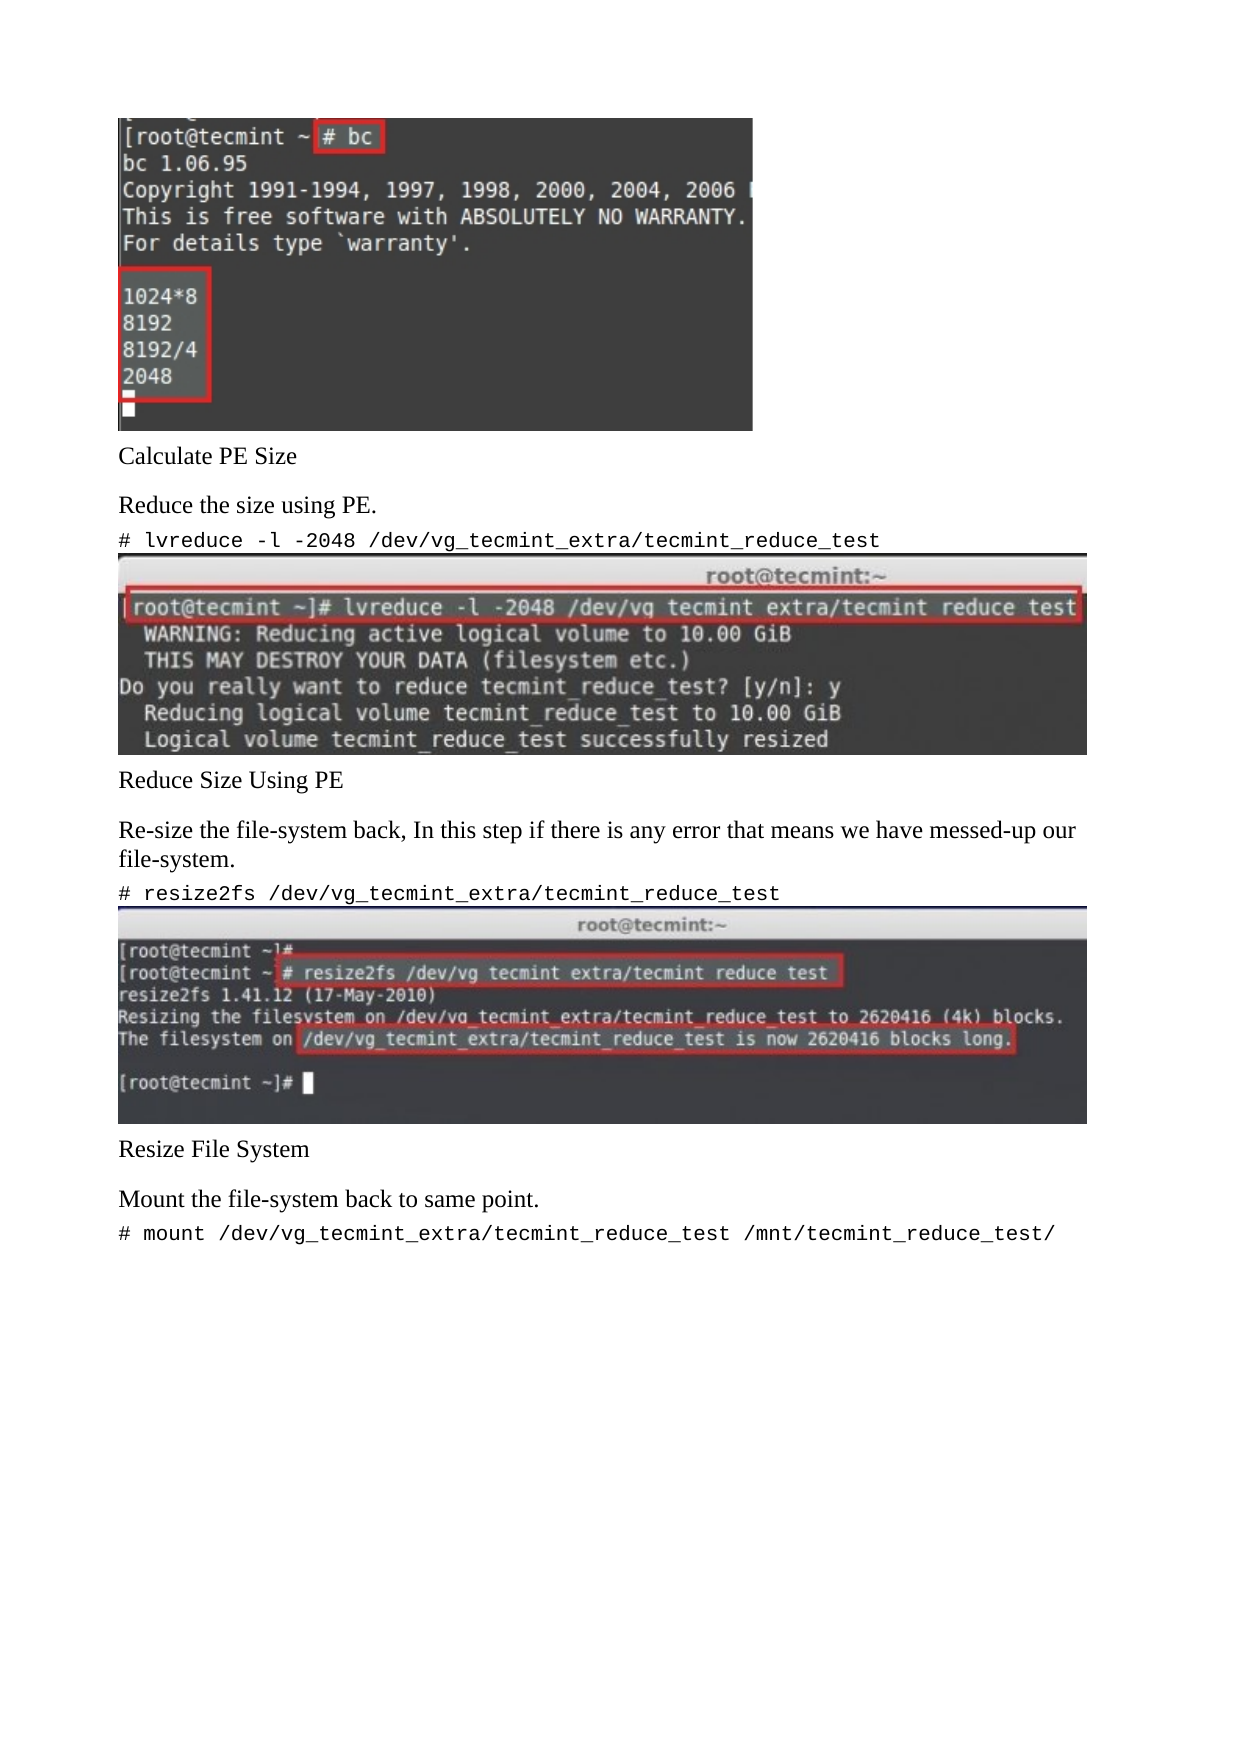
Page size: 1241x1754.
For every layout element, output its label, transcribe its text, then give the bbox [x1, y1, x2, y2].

text Resize File System [118, 1134, 1122, 1163]
text # lvreduce -l -2048 /dev/vg_tecmint_extra/tecmint_reduce_test [118, 530, 1122, 553]
text Reduce Size Using PE [118, 765, 1122, 794]
text # mount /dev/vg_tecmint_extra/tecmint_reduce_test /mnt/tecmint_reduce_test/ [118, 1223, 1122, 1247]
text Mount the file-system back to same point. [118, 1184, 1122, 1212]
text Re-size the file-system back, In this step if there is any error that means we have messed-up our file-system. [118, 815, 1122, 872]
text Calculate PE Size [118, 441, 1122, 470]
text # resize2fs /dev/vg_tecmint_extra/tecmint_reduce_test [118, 883, 1122, 907]
text Reduce the size using PE. [118, 491, 1122, 519]
